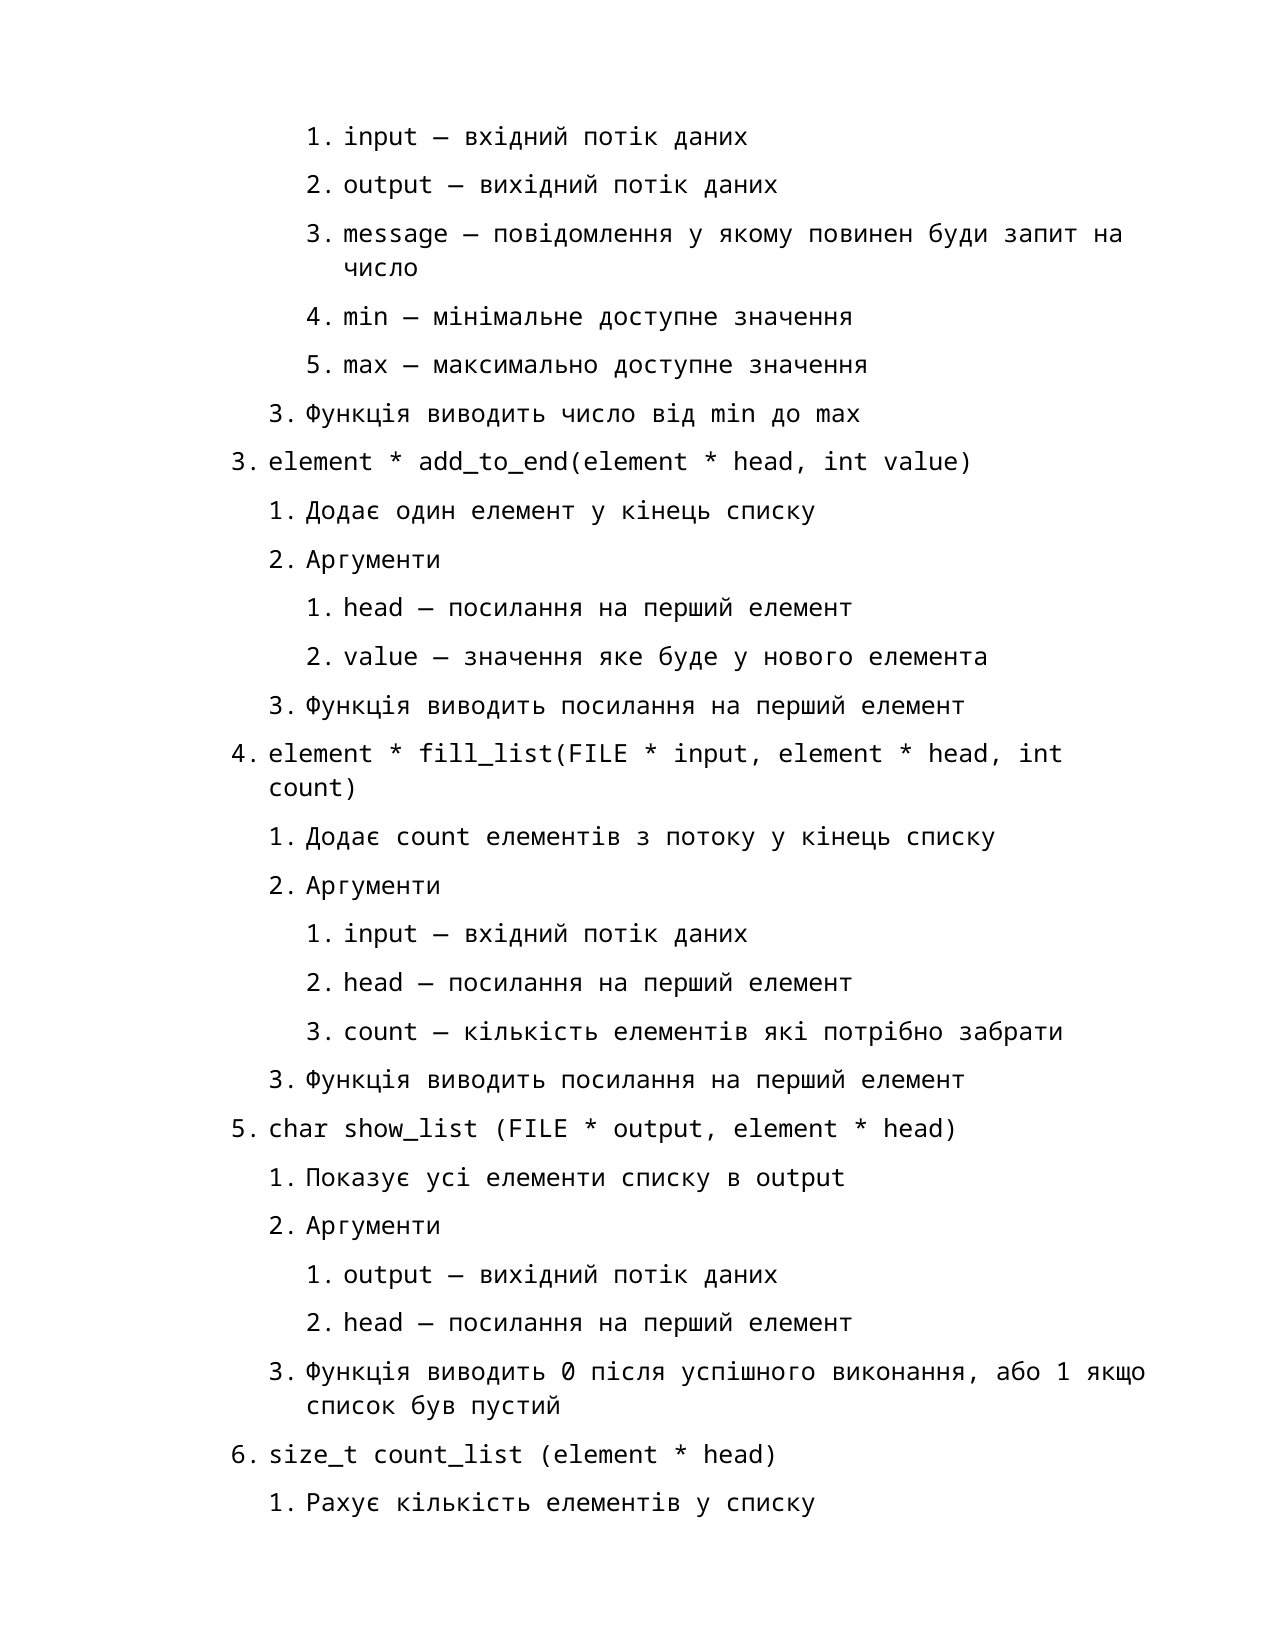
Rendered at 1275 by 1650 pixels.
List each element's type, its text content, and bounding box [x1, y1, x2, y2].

list size_t count_list (element * head) [231, 1436, 1157, 1471]
list Функція виводить 0 після успішного виконання, або 1 якщо список був пустий [268, 1354, 1157, 1422]
list max — максимально доступне значення [306, 347, 1157, 381]
list Функція виводить посилання на перший елемент [268, 687, 1157, 721]
list message — повідомлення у якому повинен буди запит на число [306, 215, 1157, 283]
list element * fill_list(FILE * input, element * head, int count) [231, 736, 1157, 804]
list Аргументи [268, 541, 1157, 575]
list char show_list (FILE * output, element * head) [231, 1111, 1157, 1144]
list Додає count елементів з потоку у кінець списку [268, 819, 1157, 853]
list Аргументи [268, 867, 1157, 901]
list Функція виводить число від min до max [268, 395, 1157, 429]
list output — вихідний потік даних [306, 1256, 1157, 1291]
list value — значення яке буде у нового елемента [306, 639, 1157, 673]
list head — посилання на перший елемент [306, 590, 1157, 624]
list input — вхідний потік даних [306, 916, 1157, 950]
list count — кількість елементів які потрібно забрати [306, 1013, 1157, 1047]
list min — мінімальне доступне значення [306, 298, 1157, 332]
list Аргументи [268, 1208, 1157, 1242]
list Показує усі елементи списку в output [268, 1159, 1157, 1193]
list Додає один елемент у кінець списку [268, 493, 1157, 527]
list head — посилання на перший елемент [306, 964, 1157, 999]
list input — вхідний потік даних [306, 118, 1157, 152]
list element * add_to_end(element * head, int value) [231, 444, 1157, 478]
list head — посилання на перший елемент [306, 1305, 1157, 1339]
list Рахує кількість елементів у списку [268, 1485, 1157, 1519]
list Функція виводить посилання на перший елемент [268, 1062, 1157, 1096]
list output — вихідний потік даних [306, 167, 1157, 201]
